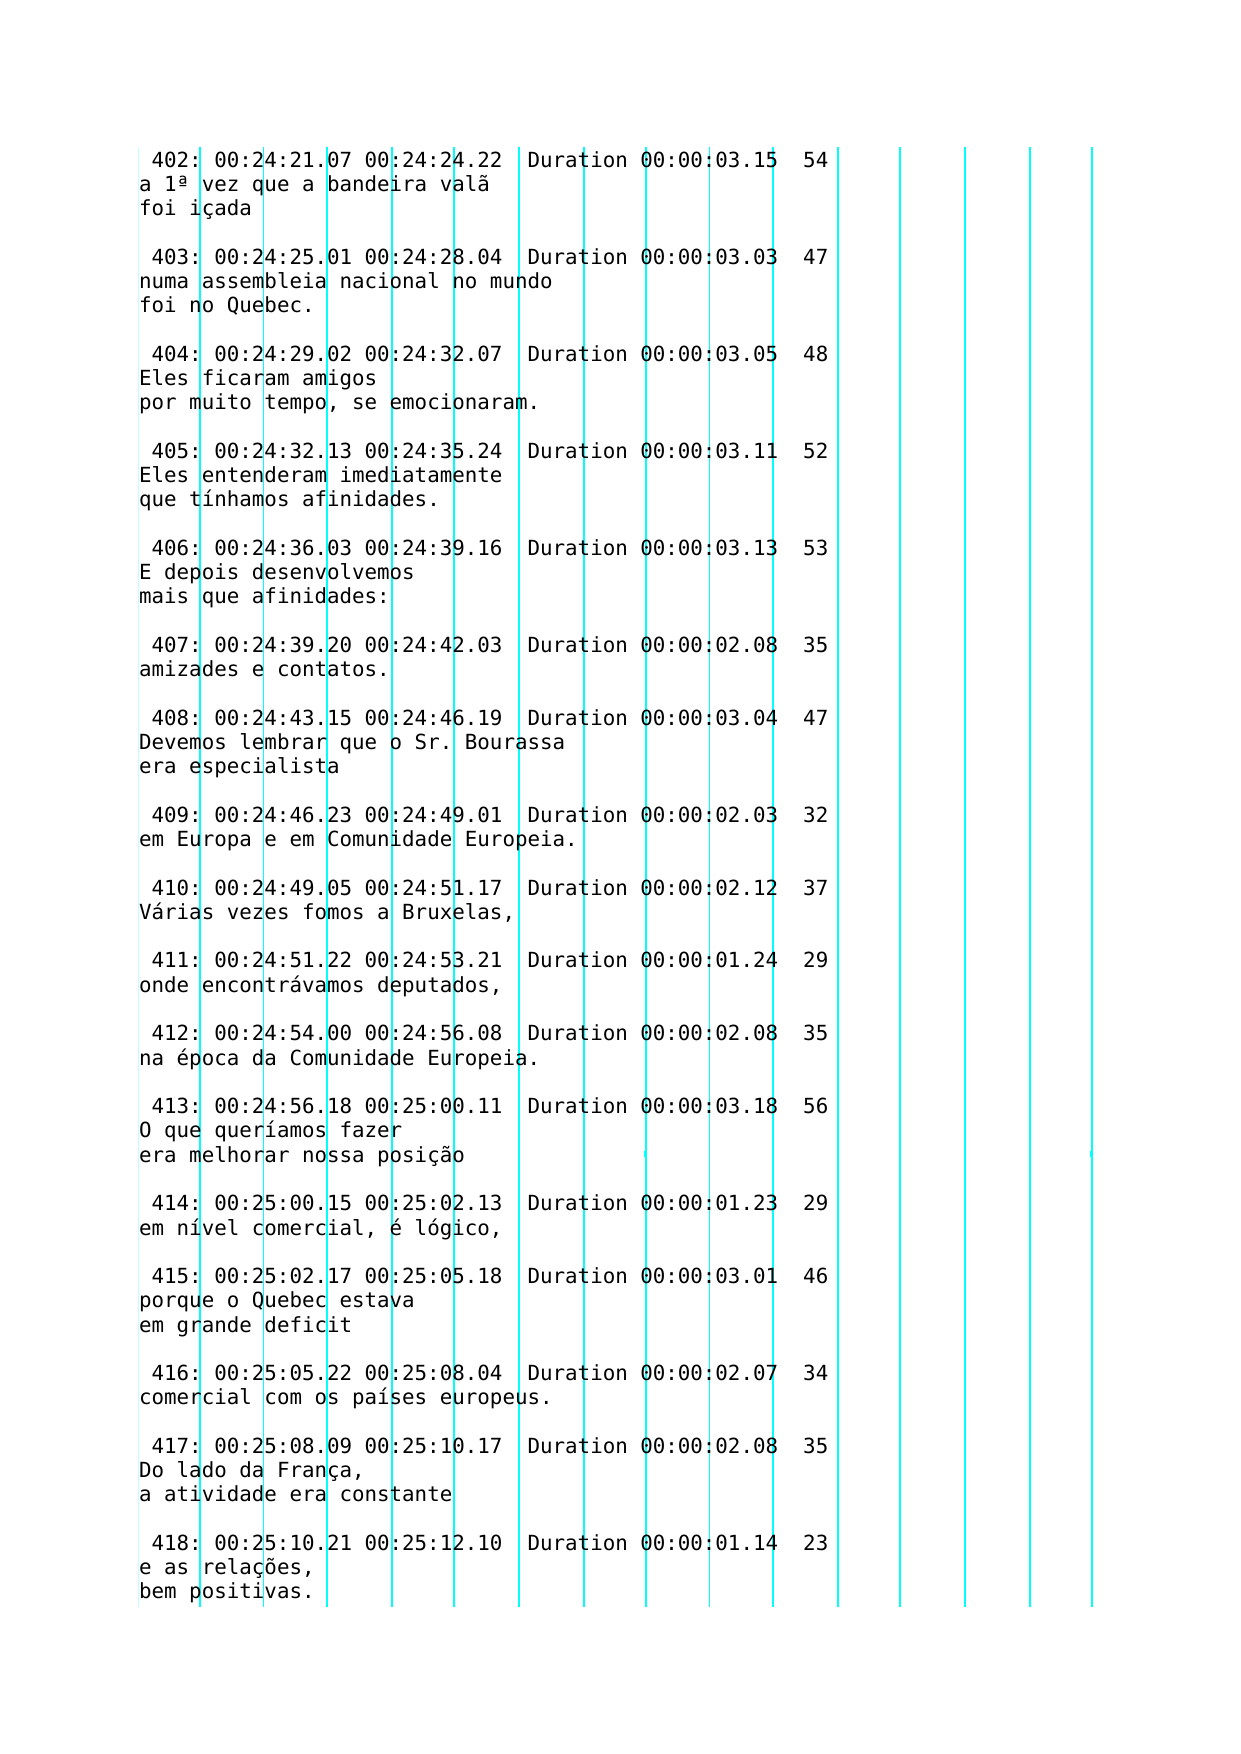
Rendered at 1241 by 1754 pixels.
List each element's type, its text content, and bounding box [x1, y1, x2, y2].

text 411: 00:24:51.22 00:24:53.21 Duration 00:00:01.24 29 [139, 948, 1101, 973]
text amizades e contatos. [139, 657, 1101, 682]
text 404: 00:24:29.02 00:24:32.07 Duration 00:00:03.05 48 [139, 342, 1101, 366]
text comercial com os países europeus. [139, 1385, 1101, 1410]
text em grande deficit [139, 1313, 1101, 1337]
text porque o Quebec estava [139, 1288, 1101, 1313]
text 403: 00:24:25.01 00:24:28.04 Duration 00:00:03.03 47 [139, 245, 1101, 269]
text 405: 00:24:32.13 00:24:35.24 Duration 00:00:03.11 52 [139, 439, 1101, 463]
text era melhorar nossa posição [139, 1143, 1101, 1167]
text 402: 00:24:21.07 00:24:24.22 Duration 00:00:03.15 54 [139, 148, 1101, 172]
text Eles ficaram amigos [139, 366, 1101, 390]
text O que queríamos fazer [139, 1118, 1101, 1143]
text 414: 00:25:00.15 00:25:02.13 Duration 00:00:01.23 29 [139, 1191, 1101, 1216]
text 413: 00:24:56.18 00:25:00.11 Duration 00:00:03.18 56 [139, 1094, 1101, 1118]
text foi no Quebec. [139, 293, 1101, 317]
text E depois desenvolvemos [139, 560, 1101, 584]
text mais que afinidades: [139, 584, 1101, 609]
text 418: 00:25:10.21 00:25:12.10 Duration 00:00:01.14 23 [139, 1531, 1101, 1555]
text 406: 00:24:36.03 00:24:39.16 Duration 00:00:03.13 53 [139, 536, 1101, 560]
text em nível comercial, é lógico, [139, 1216, 1101, 1240]
text Devemos lembrar que o Sr. Bourassa [139, 730, 1101, 754]
text onde encontrávamos deputados, [139, 973, 1101, 997]
text 412: 00:24:54.00 00:24:56.08 Duration 00:00:02.08 35 [139, 1021, 1101, 1046]
text 407: 00:24:39.20 00:24:42.03 Duration 00:00:02.08 35 [139, 633, 1101, 657]
text a 1ª vez que a bandeira valã [139, 172, 1101, 196]
text em Europa e em Comunidade Europeia. [139, 827, 1101, 851]
text Do lado da França, [139, 1458, 1101, 1482]
text que tínhamos afinidades. [139, 487, 1101, 512]
text era especialista [139, 754, 1101, 779]
text por muito tempo, se emocionaram. [139, 390, 1101, 414]
text 408: 00:24:43.15 00:24:46.19 Duration 00:00:03.04 47 [139, 706, 1101, 730]
text numa assembleia nacional no mundo [139, 269, 1101, 293]
text na época da Comunidade Europeia. [139, 1046, 1101, 1070]
text 415: 00:25:02.17 00:25:05.18 Duration 00:00:03.01 46 [139, 1264, 1101, 1288]
text 409: 00:24:46.23 00:24:49.01 Duration 00:00:02.03 32 [139, 803, 1101, 827]
text 416: 00:25:05.22 00:25:08.04 Duration 00:00:02.07 34 [139, 1361, 1101, 1385]
text a atividade era constante [139, 1482, 1101, 1507]
text bem positivas. [139, 1579, 1101, 1604]
picture [138, 147, 1102, 1607]
text Várias vezes fomos a Bruxelas, [139, 900, 1101, 924]
text e as relações, [139, 1555, 1101, 1579]
text foi içada [139, 196, 1101, 220]
text 417: 00:25:08.09 00:25:10.17 Duration 00:00:02.08 35 [139, 1434, 1101, 1458]
text 410: 00:24:49.05 00:24:51.17 Duration 00:00:02.12 37 [139, 876, 1101, 900]
text Eles entenderam imediatamente [139, 463, 1101, 487]
